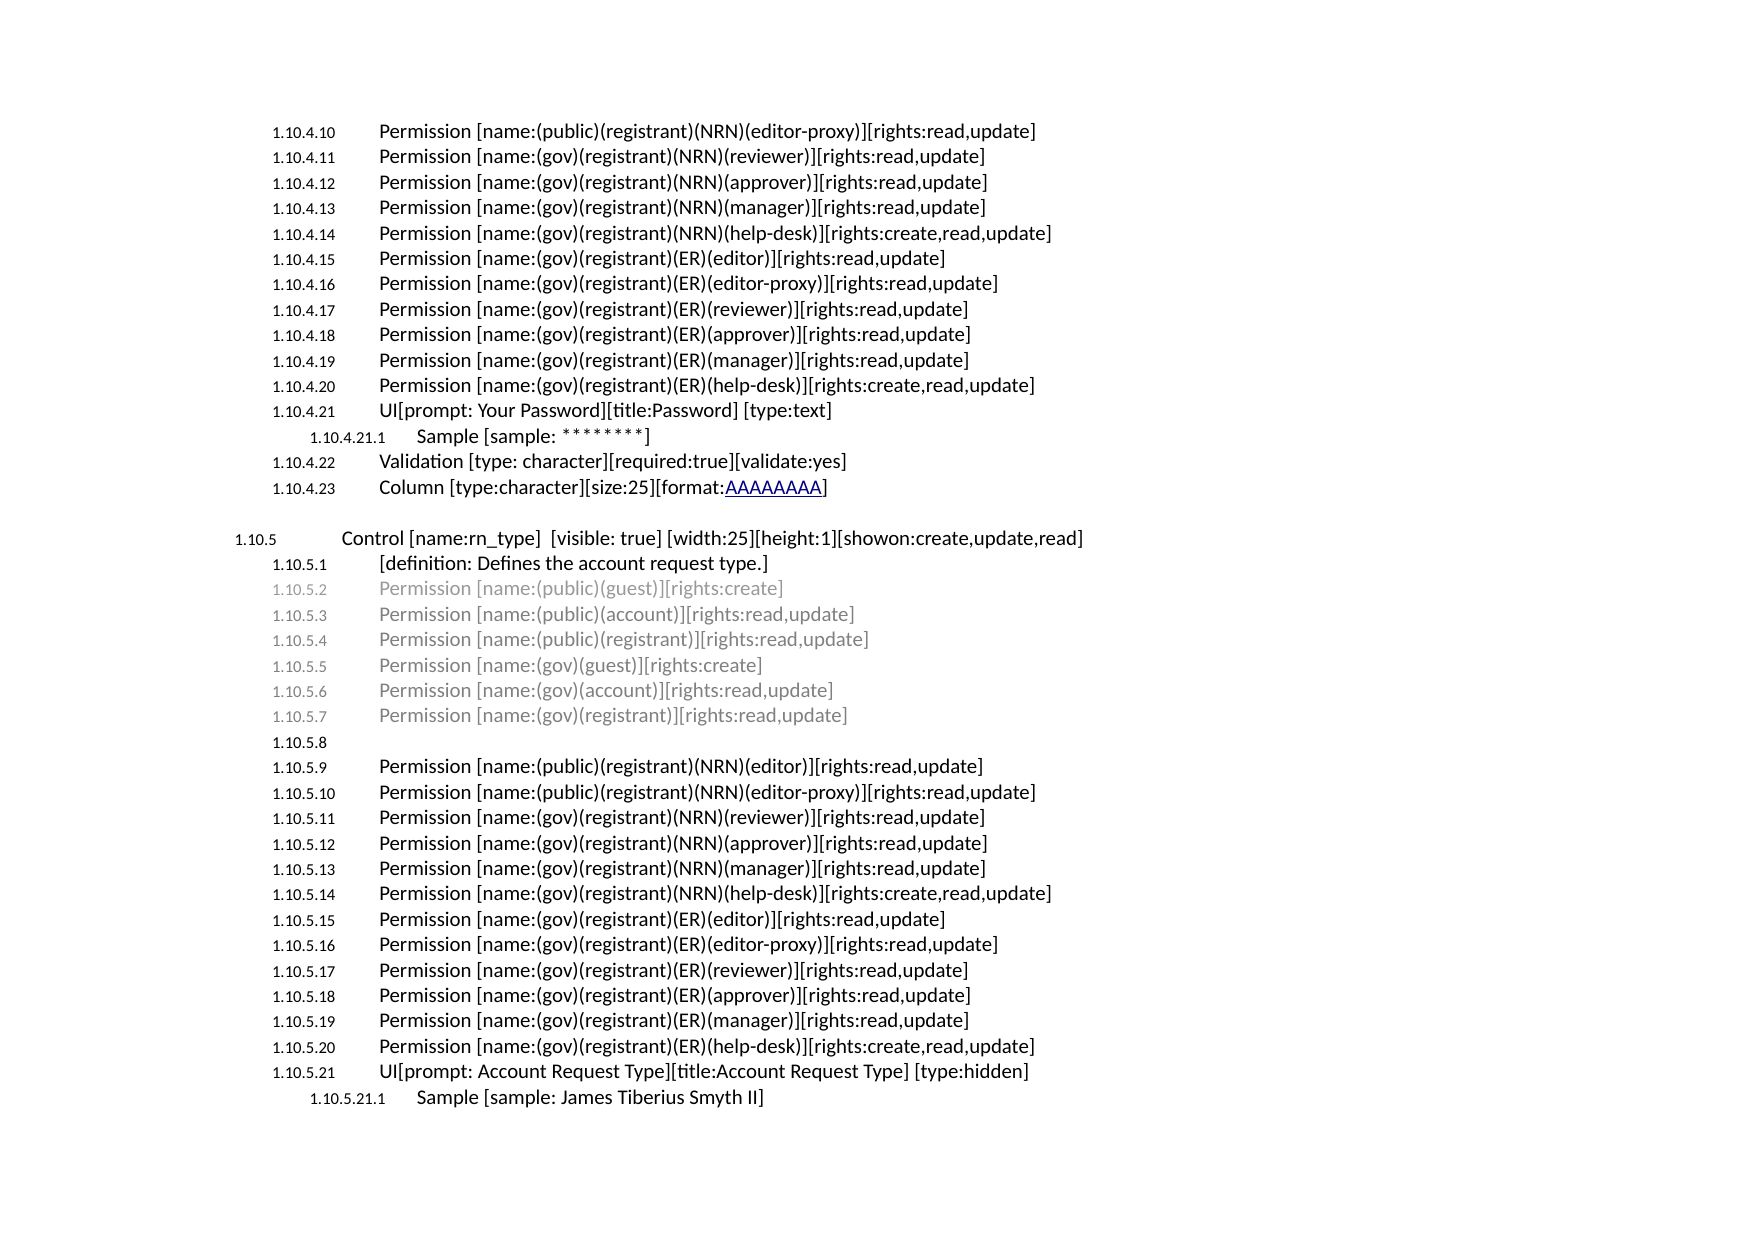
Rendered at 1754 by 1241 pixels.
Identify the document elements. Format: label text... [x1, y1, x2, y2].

list Permission [name:(gov)(registrant)(ER)(editor-proxy)][rights:read,update] [268, 271, 1636, 296]
list Permission [name:(public)(registrant)(NRN)(editor)][rights:read,update] [268, 753, 1636, 779]
list Permission [name:(gov)(account)][rights:read,update] [268, 677, 1636, 703]
list Permission [name:(gov)(registrant)][rights:read,update] [268, 703, 1636, 728]
list Validation [type: character][required:true][validate:yes] [268, 448, 1636, 474]
list [definition: Defines the account request type.] [268, 550, 1636, 576]
list Permission [name:(gov)(registrant)(NRN)(help-desk)][rights:create,read,update] [268, 881, 1636, 906]
list Permission [name:(public)(registrant)(NRN)(editor-proxy)][rights:read,update] [268, 118, 1636, 143]
list Permission [name:(public)(registrant)][rights:read,update] [268, 626, 1636, 652]
list Permission [name:(gov)(registrant)(ER)(approver)][rights:read,update] [268, 982, 1636, 1008]
list Permission [name:(gov)(registrant)(NRN)(approver)][rights:read,update] [268, 169, 1636, 194]
list Permission [name:(gov)(registrant)(ER)(editor-proxy)][rights:read,update] [268, 931, 1636, 957]
list Permission [name:(gov)(registrant)(NRN)(manager)][rights:read,update] [268, 855, 1636, 881]
list Column [type:character][size:25][format:AAAAAAAA] [268, 474, 1636, 499]
list Permission [name:(gov)(registrant)(NRN)(help-desk)][rights:create,read,update] [268, 220, 1636, 245]
list Permission [name:(gov)(registrant)(ER)(reviewer)][rights:read,update] [268, 296, 1636, 321]
list UI[prompt: Account Request Type][title:Account Request Type] [type:hidden] [268, 1058, 1636, 1084]
list Permission [name:(gov)(registrant)(ER)(editor)][rights:read,update] [268, 906, 1636, 931]
list Permission [name:(gov)(registrant)(NRN)(reviewer)][rights:read,update] [268, 143, 1636, 169]
list Sample [sample: James Tiberius Smyth II] [306, 1084, 1636, 1109]
list Permission [name:(gov)(registrant)(NRN)(approver)][rights:read,update] [268, 830, 1636, 855]
list Permission [name:(gov)(registrant)(ER)(reviewer)][rights:read,update] [268, 957, 1636, 982]
list UI[prompt: Your Password][title:Password] [type:text] [268, 398, 1636, 423]
list Control [name:rn_type] [visible: true] [width:25][height:1][showon:create,update,read] [231, 525, 1636, 550]
list Permission [name:(gov)(guest)][rights:create] [268, 652, 1636, 677]
list Permission [name:(public)(registrant)(NRN)(editor-proxy)][rights:read,update] [268, 779, 1636, 804]
list Permission [name:(public)(account)][rights:read,update] [268, 601, 1636, 626]
list Permission [name:(gov)(registrant)(NRN)(manager)][rights:read,update] [268, 194, 1636, 220]
list Permission [name:(gov)(registrant)(ER)(help-desk)][rights:create,read,update] [268, 372, 1636, 398]
list Permission [name:(gov)(registrant)(ER)(manager)][rights:read,update] [268, 1008, 1636, 1033]
list Permission [name:(gov)(registrant)(ER)(manager)][rights:read,update] [268, 347, 1636, 372]
list Permission [name:(gov)(registrant)(NRN)(reviewer)][rights:read,update] [268, 804, 1636, 830]
list Sample [sample: ********] [306, 423, 1636, 448]
list Permission [name:(public)(guest)][rights:create] [268, 576, 1636, 601]
list Permission [name:(gov)(registrant)(ER)(help-desk)][rights:create,read,update] [268, 1033, 1636, 1058]
list Permission [name:(gov)(registrant)(ER)(editor)][rights:read,update] [268, 245, 1636, 271]
list Permission [name:(gov)(registrant)(ER)(approver)][rights:read,update] [268, 321, 1636, 347]
